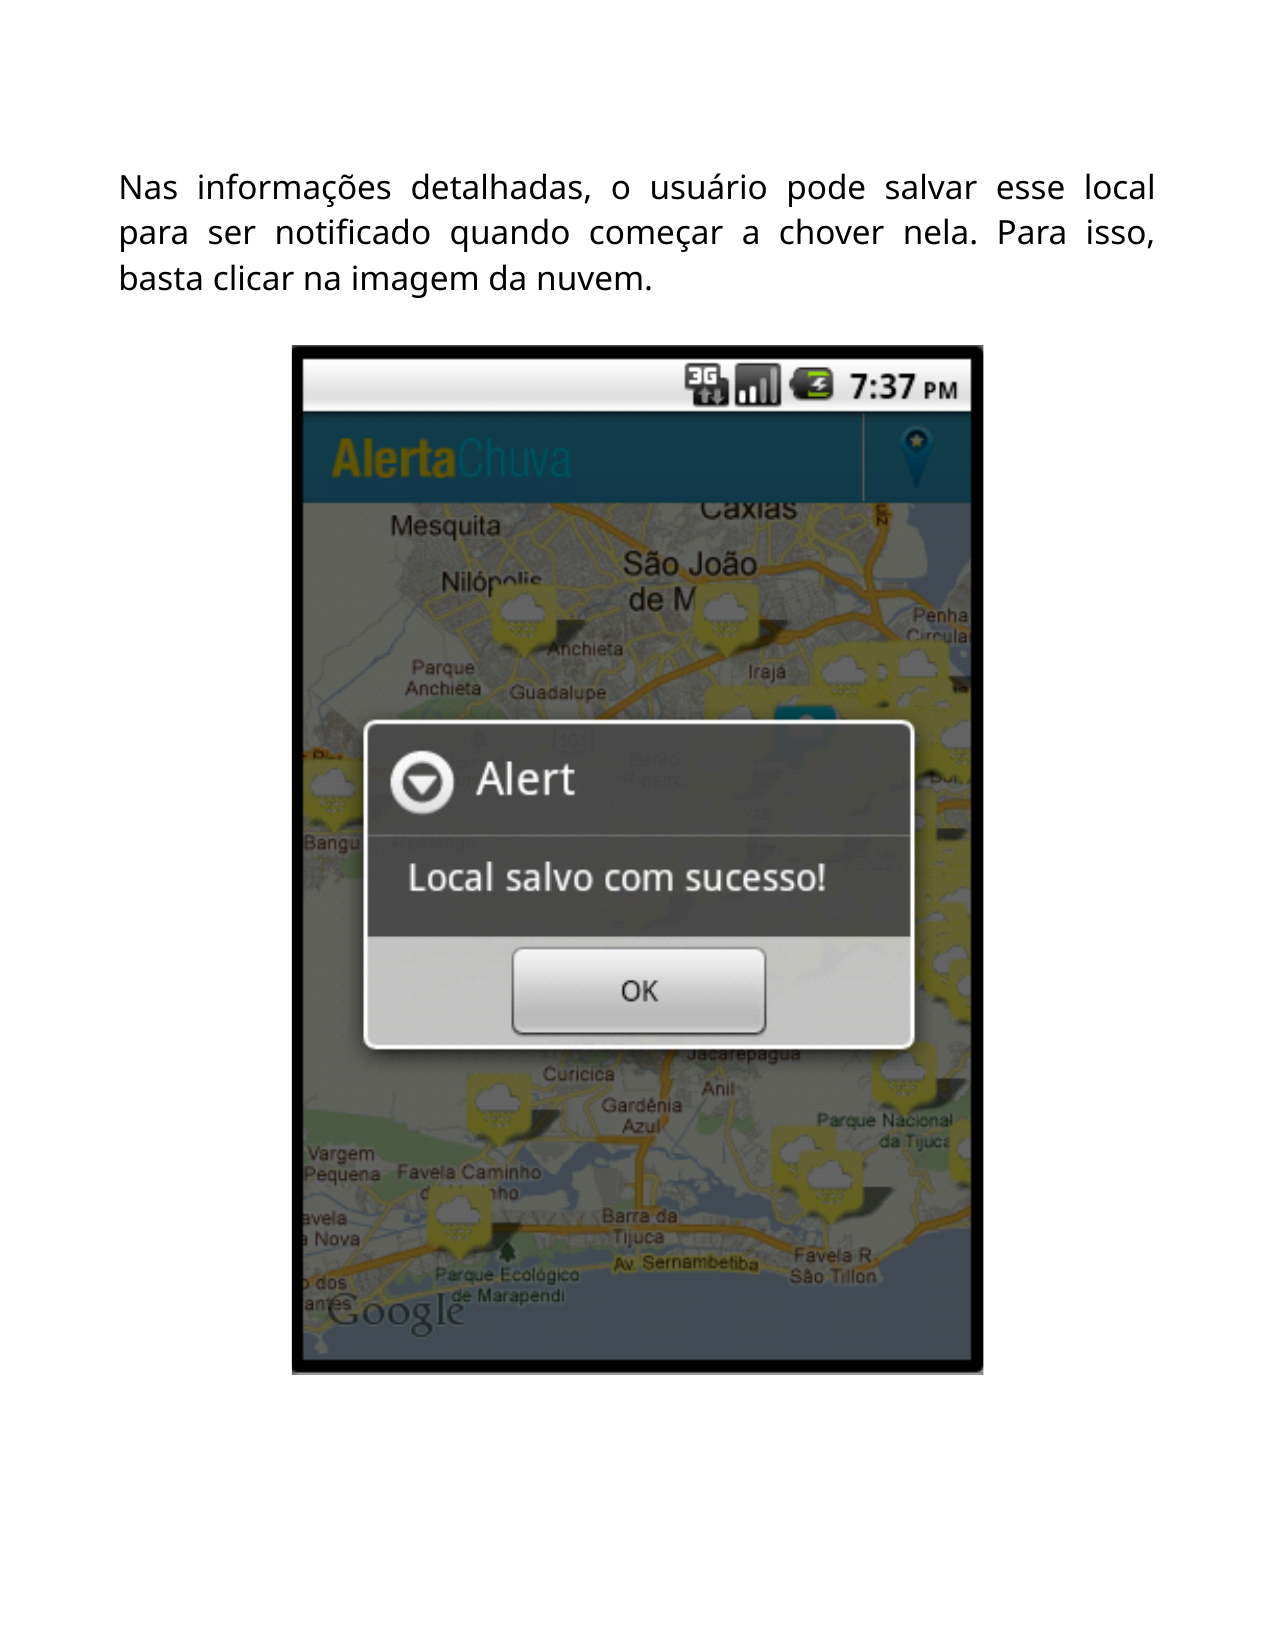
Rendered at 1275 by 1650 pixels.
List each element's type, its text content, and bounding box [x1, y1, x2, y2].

picture [291, 345, 984, 1375]
text Nas informações detalhadas, o usuário pode salvar esse local para ser notificado quando começar a chover nela. Para isso, basta clicar na imagem da nuvem. [118, 163, 1157, 300]
